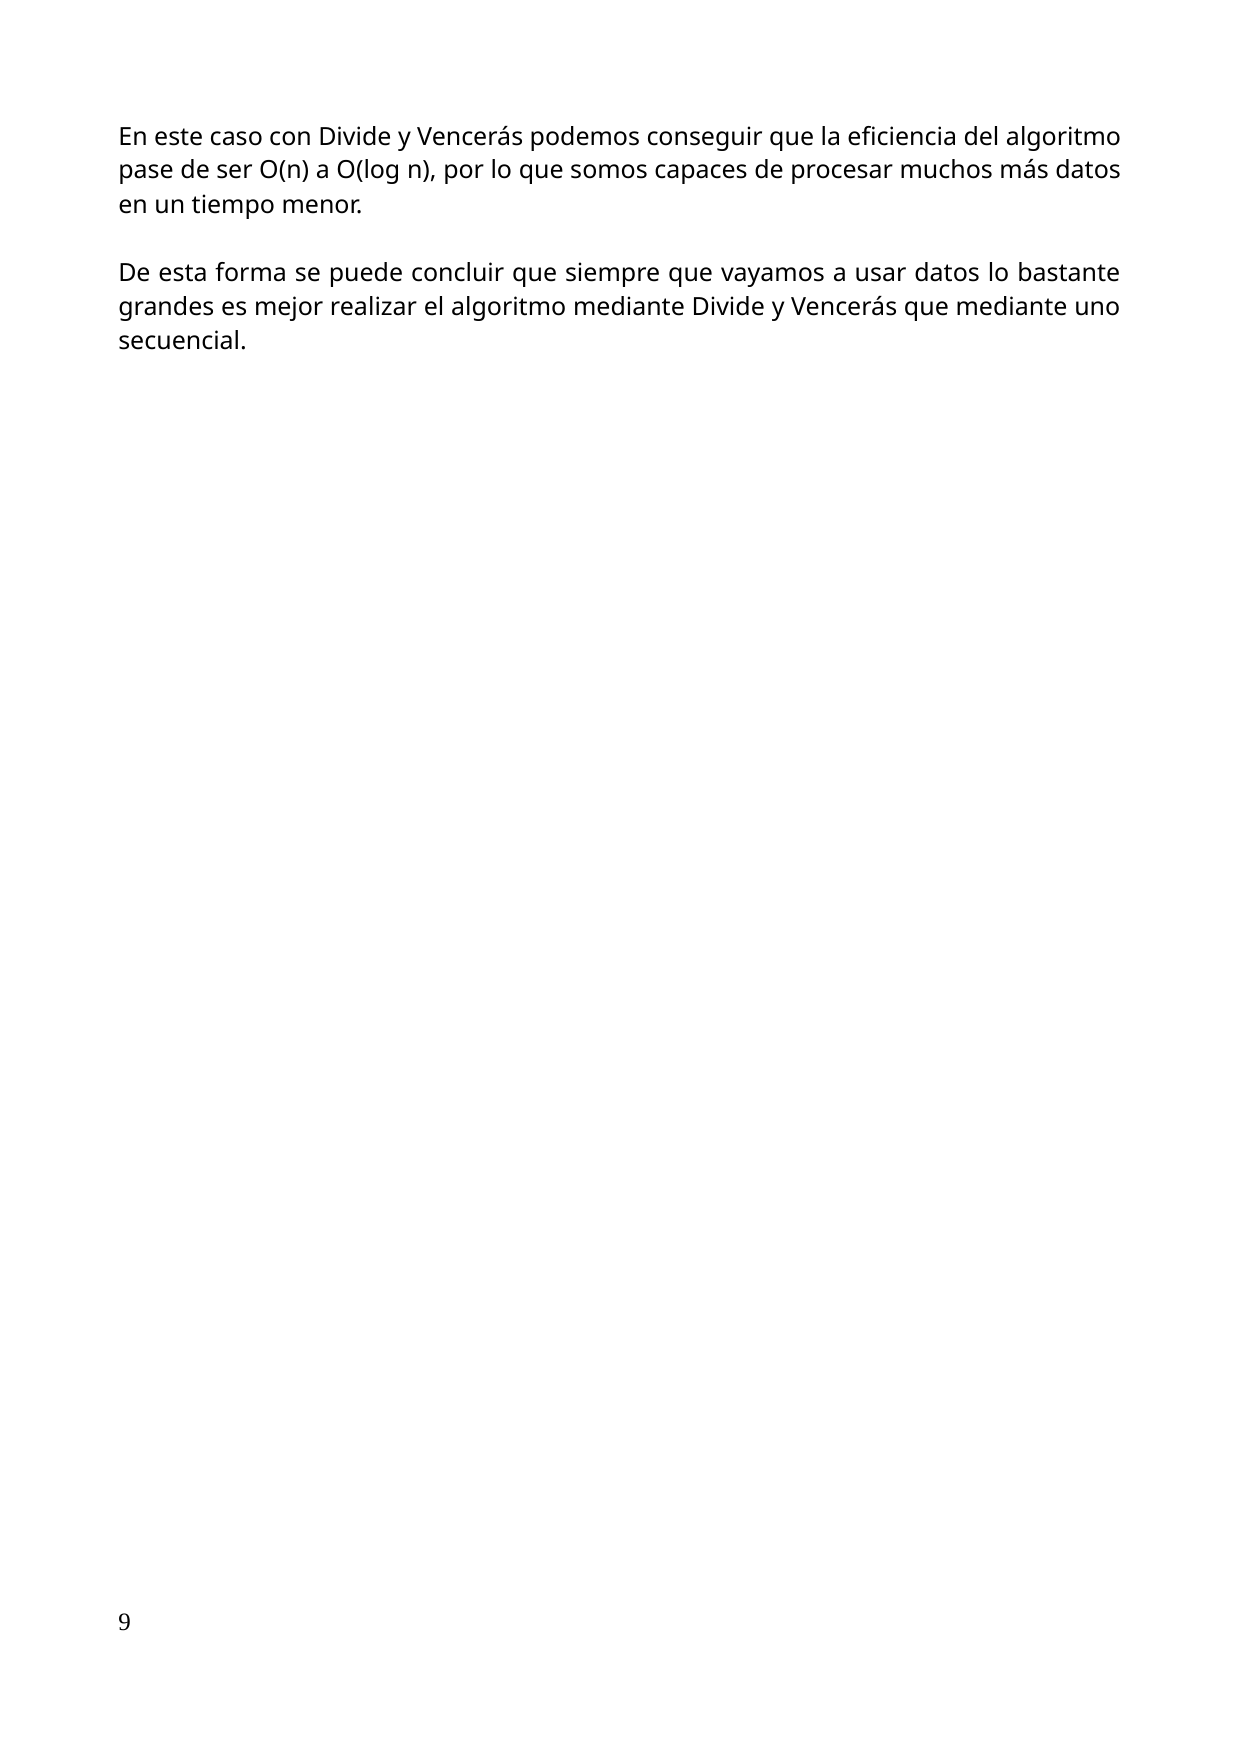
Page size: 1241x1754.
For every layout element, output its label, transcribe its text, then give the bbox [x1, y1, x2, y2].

text En este caso con Divide y Vencerás podemos conseguir que la eficiencia del algoritmo pase de ser O(n) a O(log n), por lo que somos capaces de procesar muchos más datos en un tiempo menor. [118, 118, 1122, 220]
text De esta forma se puede concluir que siempre que vayamos a usar datos lo bastante grandes es mejor realizar el algoritmo mediante Divide y Vencerás que mediante uno secuencial. [118, 254, 1122, 357]
